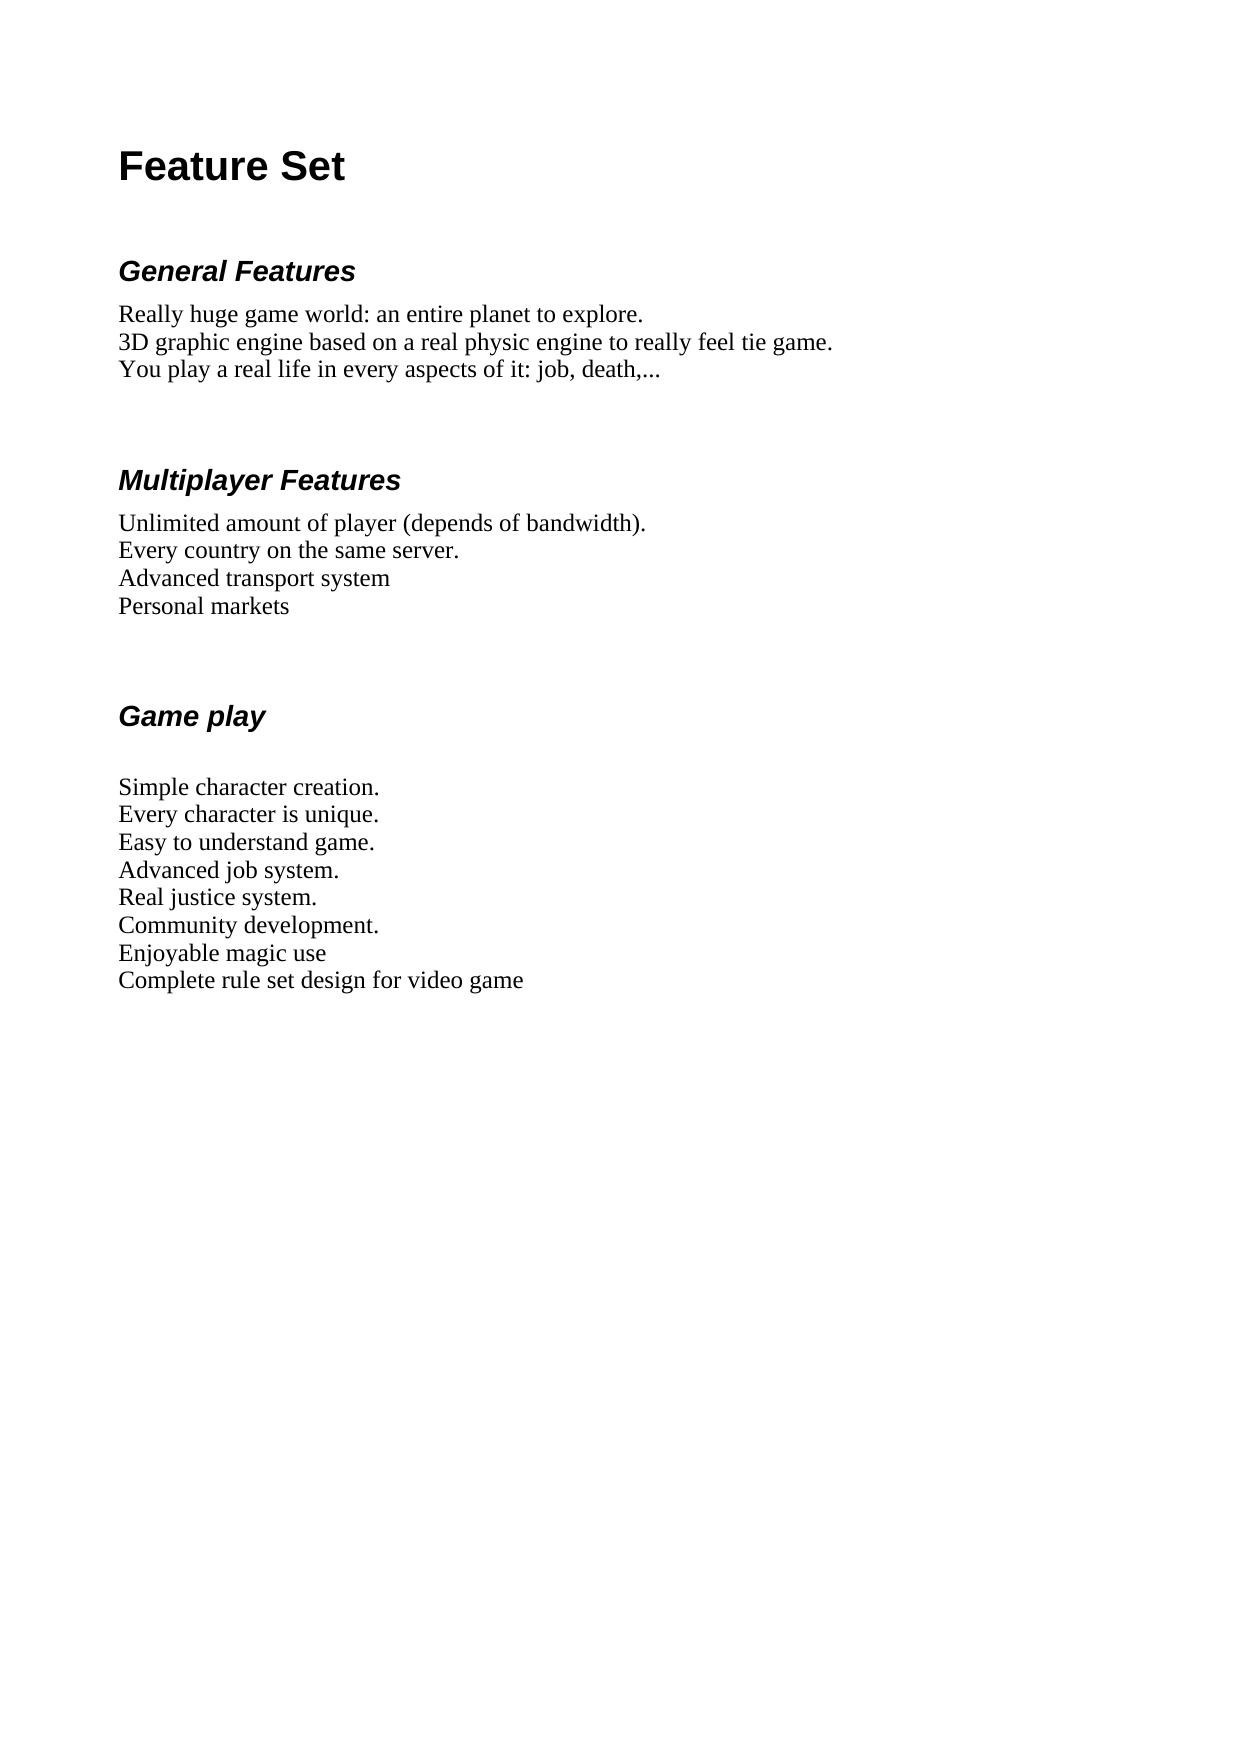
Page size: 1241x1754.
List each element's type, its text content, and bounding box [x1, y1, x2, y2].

text Complete rule set design for video game [118, 967, 1122, 994]
subtitle Game play [118, 700, 1122, 732]
text Simple character creation. [118, 773, 1122, 800]
text Unlimited amount of player (depends of bandwidth). [118, 509, 1122, 536]
text Advanced job system. [118, 856, 1122, 883]
text Personal markets [118, 592, 1122, 619]
text Every country on the same server. [118, 536, 1122, 564]
text Community development. [118, 911, 1122, 939]
text Really huge game world: an entire planet to explore. [118, 300, 1122, 328]
text Enjoyable magic use [118, 939, 1122, 967]
text Every character is unique. [118, 800, 1122, 828]
text Advanced transport system [118, 564, 1122, 592]
text You play a real life in every aspects of it: job, death,... [118, 355, 1122, 383]
subtitle General Features [118, 255, 1122, 287]
subtitle Feature Set [118, 143, 1122, 190]
text 3D graphic engine based on a real physic engine to really feel tie game. [118, 328, 1122, 355]
text Easy to understand game. [118, 828, 1122, 856]
text Real justice system. [118, 883, 1122, 911]
subtitle Multiplayer Features [118, 463, 1122, 496]
